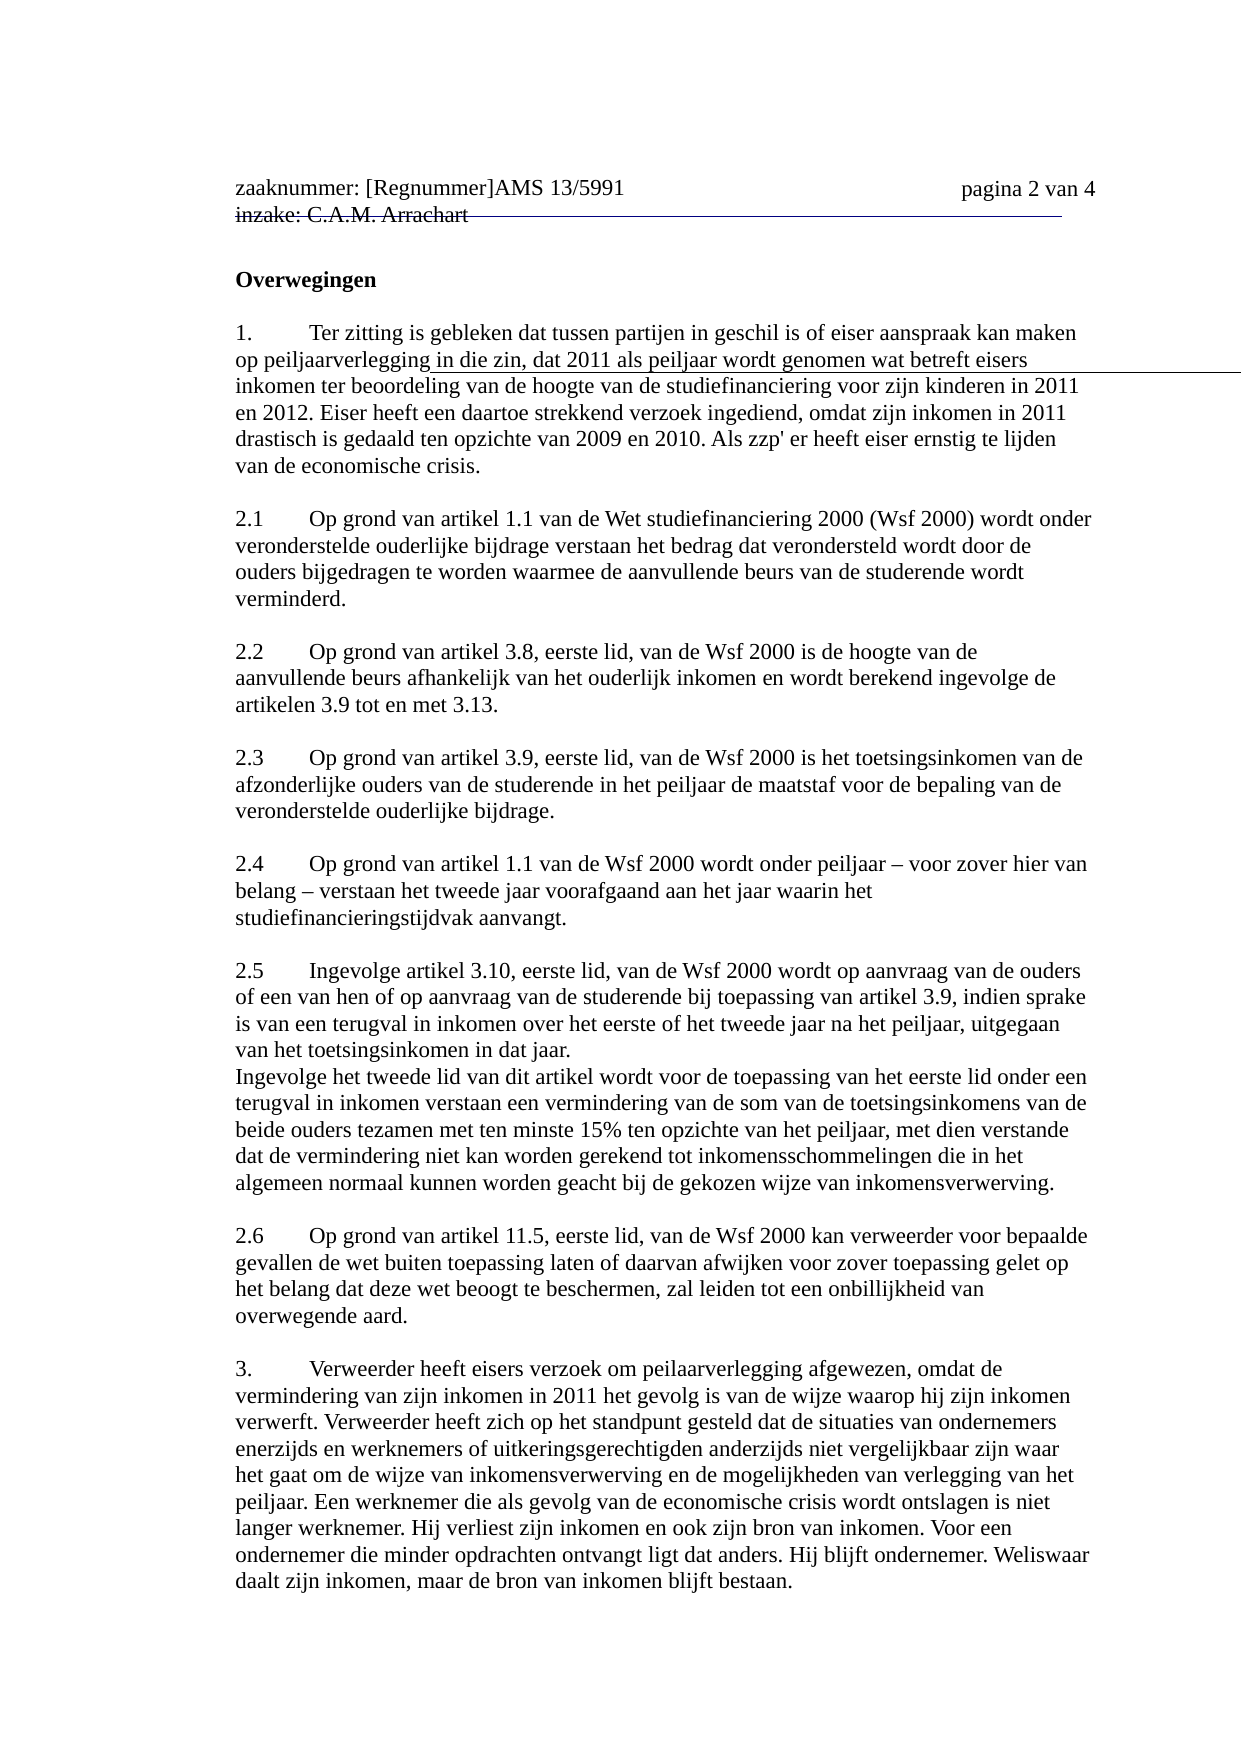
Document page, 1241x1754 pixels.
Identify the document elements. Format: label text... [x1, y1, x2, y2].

text 2.5 Ingevolge artikel 3.10, eerste lid, van de Wsf 2000 wordt op aanvraag van de ouders of een van hen of op aanvraag van de studerende bij toepassing van artikel 3.9, indien sprake is van een terugval in inkomen over het eerste of het tweede jaar na het peiljaar, uitgegaan van het toetsingsinkomen in dat jaar. [235, 956, 1092, 1063]
text 2.4 Op grond van artikel 1.1 van de Wsf 2000 wordt onder peiljaar – voor zover hier van belang – verstaan het tweede jaar voorafgaand aan het jaar waarin het studiefinancieringstijdvak aanvangt. [235, 824, 1092, 956]
text Ingevolge het tweede lid van dit artikel wordt voor de toepassing van het eerste lid onder een terugval in inkomen verstaan een vermindering van de som van de toetsingsinkomens van de beide ouders tezamen met ten minste 15% ten opzichte van het peiljaar, met dien verstande dat de vermindering niet kan worden gerekend tot inkomensschommelingen die in het algemeen normaal kunnen worden geacht bij de gekozen wijze van inkomensverwerving. [235, 1063, 1092, 1196]
text 2.3 Op grond van artikel 3.9, eerste lid, van de Wsf 2000 is het toetsingsinkomen van de afzonderlijke ouders van de studerende in het peiljaar de maatstaf voor de bepaling van de veronderstelde ouderlijke bijdrage. [235, 744, 1092, 824]
text 3. Verweerder heeft eisers verzoek om peilaarverlegging afgewezen, omdat de vermindering van zijn inkomen in 2011 het gevolg is van de wijze waarop hij zijn inkomen verwerft. Verweerder heeft zich op het standpunt gesteld dat de situaties van ondernemers enerzijds en werknemers of uitkeringsgerechtigden anderzijds niet vergelijkbaar zijn waar het gaat om de wijze van inkomensverwerving en de mogelijkheden van verlegging van het peiljaar. Een werknemer die als gevolg van de economische crisis wordt ontslagen is niet langer werknemer. Hij verliest zijn inkomen en ook zijn bron van inkomen. Voor een ondernemer die minder opdrachten ontvangt ligt dat anders. Hij blijft ondernemer. Weliswaar daalt zijn inkomen, maar de bron van inkomen blijft bestaan. [235, 1355, 1092, 1594]
text 2.6 Op grond van artikel 11.5, eerste lid, van de Wsf 2000 kan verweerder voor bepaalde gevallen de wet buiten toepassing laten of daarvan afwijken voor zover toepassing gelet op het belang dat deze wet beoogt te beschermen, zal leiden tot een onbillijkheid van overwegende aard. [235, 1196, 1092, 1355]
text 2.2 Op grond van artikel 3.8, eerste lid, van de Wsf 2000 is de hoogte van de aanvullende beurs afhankelijk van het ouderlijk inkomen en wordt berekend ingevolge de artikelen 3.9 tot en met 3.13. [235, 638, 1092, 717]
text Overwegingen 1. Ter zitting is gebleken dat tussen partijen in geschil is of eiser aanspraak kan maken op peiljaarverlegging in die zin, dat 2011 als peiljaar wordt genomen wat betreft eisers inkomen ter beoordeling van de hoogte van de studiefinanciering voor zijn kinderen in 2011 en 2012. Eiser heeft een daartoe strekkend verzoek ingediend, omdat zijn inkomen in 2011 drastisch is gedaald ten opzichte van 2009 en 2010. Als zzp' er heeft eiser ernstig te lijden van de economische crisis. [235, 266, 1092, 478]
text 2.1 Op grond van artikel 1.1 van de Wet studiefinanciering 2000 (Wsf 2000) wordt onder veronderstelde ouderlijke bijdrage verstaan het bedrag dat verondersteld wordt door de ouders bijgedragen te worden waarmee de aanvullende beurs van de studerende wordt verminderd. [235, 505, 1092, 611]
